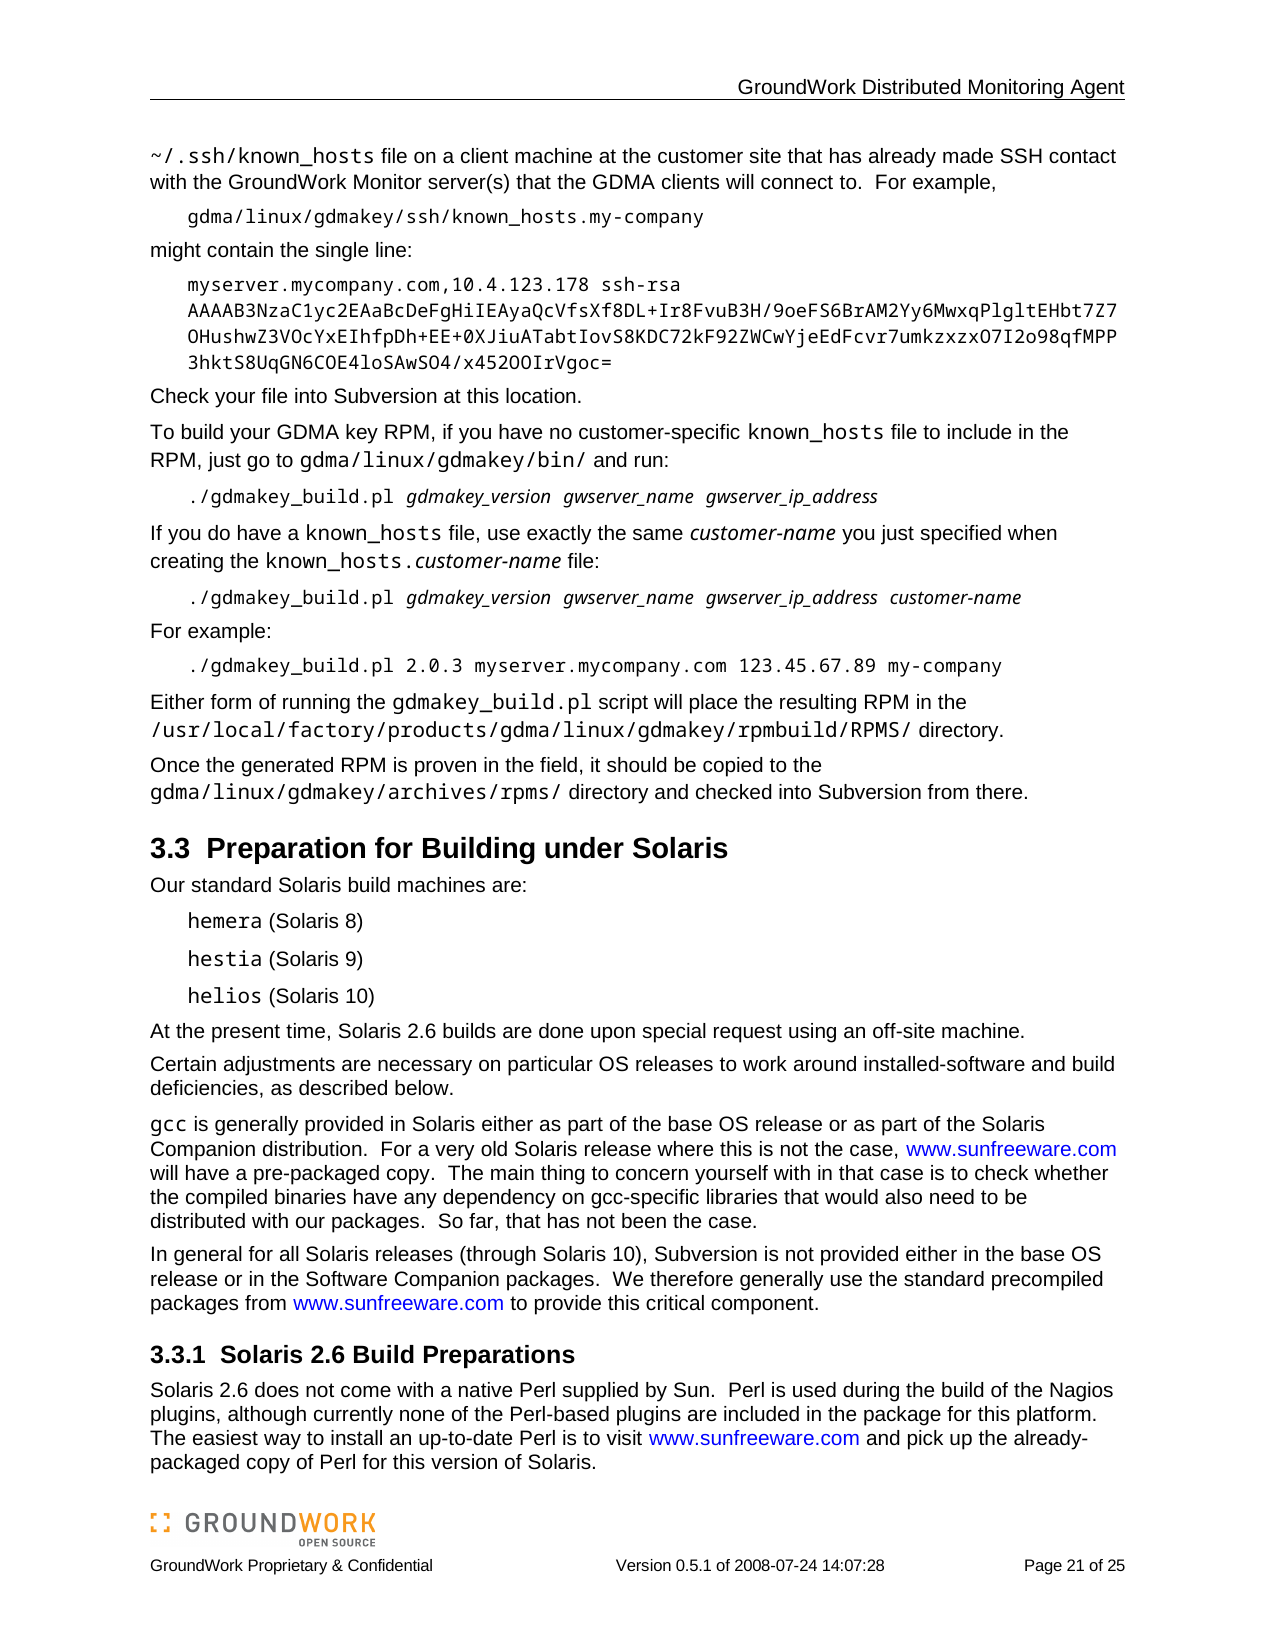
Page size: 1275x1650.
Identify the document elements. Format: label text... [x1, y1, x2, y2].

text helios (Solaris 10) [187, 981, 1125, 1009]
text Once the generated RPM is proven in the field, it should be copied to the gdma/linux/gdmakey/archives/rpms/ directory and checked into Subversion from there. [150, 753, 1125, 806]
text ~/.ssh/known_hosts file on a client machine at the customer site that has already made SSH contact with the GroundWork Monitor server(s) that the GDMA clients will connect to. For example, [150, 141, 1125, 194]
text gdma/linux/gdmakey/ssh/known_hosts.my-company [187, 203, 1125, 229]
text might contain the single line: [150, 238, 1125, 262]
text For example: [150, 619, 1125, 643]
text myserver.mycompany.com,10.4.123.178 ssh-rsa AAAAB3NzaC1yc2EAaBcDeFgHiIEAyaQcVfsXf8DL+Ir8FvuB3H/9oeFS6BrAM2Yy6MwxqPlgltEHbt7Z7OHushwZ3VOcYxEIhfpDh+EE+0XJiuATabtIovS8KDC72kF92ZWCwYjeEdFcvr7umkzxzxO7I2o98qfMPP3hktS8UqGN6COE4loSAwSO4/x452OOIrVgoc= [187, 271, 1125, 375]
text Solaris 2.6 does not come with a native Perl supplied by Sun. Perl is used during the build of the Nagios plugins, although currently none of the Perl-based plugins are included in the package for this platform. The easiest way to install an up-to-date Perl is to visit www.sunfreeware.com and pick up the already-packaged copy of Perl for this version of Solaris. [150, 1378, 1125, 1474]
text Certain adjustments are necessary on particular OS releases to work around installed-software and build deficiencies, as described below. [150, 1052, 1125, 1100]
text hestia (Solaris 9) [187, 943, 1125, 972]
text ./gdmakey_build.pl gdmakey_version gwserver_name gwserver_ip_address customer-name [187, 584, 1125, 610]
text In general for all Solaris releases (through Solaris 10), Subversion is not provided either in the base OS release or in the Software Companion packages. We therefore generally use the standard precompiled packages from www.sunfreeware.com to provide this critical component. [150, 1242, 1125, 1314]
text ./gdmakey_build.pl gdmakey_version gwserver_name gwserver_ip_address [187, 483, 1125, 509]
text Either form of running the gdmakey_build.pl script will place the resulting RPM in the /usr/local/factory/products/gdma/linux/gdmakey/rpmbuild/RPMS/ directory. [150, 687, 1125, 744]
text hemera (Solaris 8) [187, 906, 1125, 934]
text gcc is generally provided in Solaris either as part of the base OS release or as part of the Solaris Companion distribution. For a very old Solaris release where this is not the case, www.sunfreeware.com will have a pre-packaged copy. The main thing to concern yourself with in that case is to check whether the compiled binaries have any dependency on gcc-specific libraries that would also need to be distributed with our packages. So far, that has not been the case. [150, 1109, 1125, 1233]
text If you do have a known_hosts file, use exactly the same customer-name you just specified when creating the known_hosts.customer-name file: [150, 518, 1125, 575]
text Check your file into Subversion at this location. [150, 384, 1125, 408]
subtitle Solaris 2.6 Build Preparations [150, 1339, 1125, 1369]
subtitle Preparation for Building under Solaris [150, 831, 1125, 864]
text At the present time, Solaris 2.6 builds are done upon special request using an off-site machine. [150, 1018, 1125, 1043]
text Our standard Solaris build machines are: [150, 873, 1125, 897]
text To build your GDMA key RPM, if you have no customer-specific known_hosts file to include in the RPM, just go to gdma/linux/gdmakey/bin/ and run: [150, 417, 1125, 474]
text ./gdmakey_build.pl 2.0.3 myserver.mycompany.com 123.45.67.89 my-company [187, 652, 1125, 678]
picture [150, 1512, 375, 1547]
